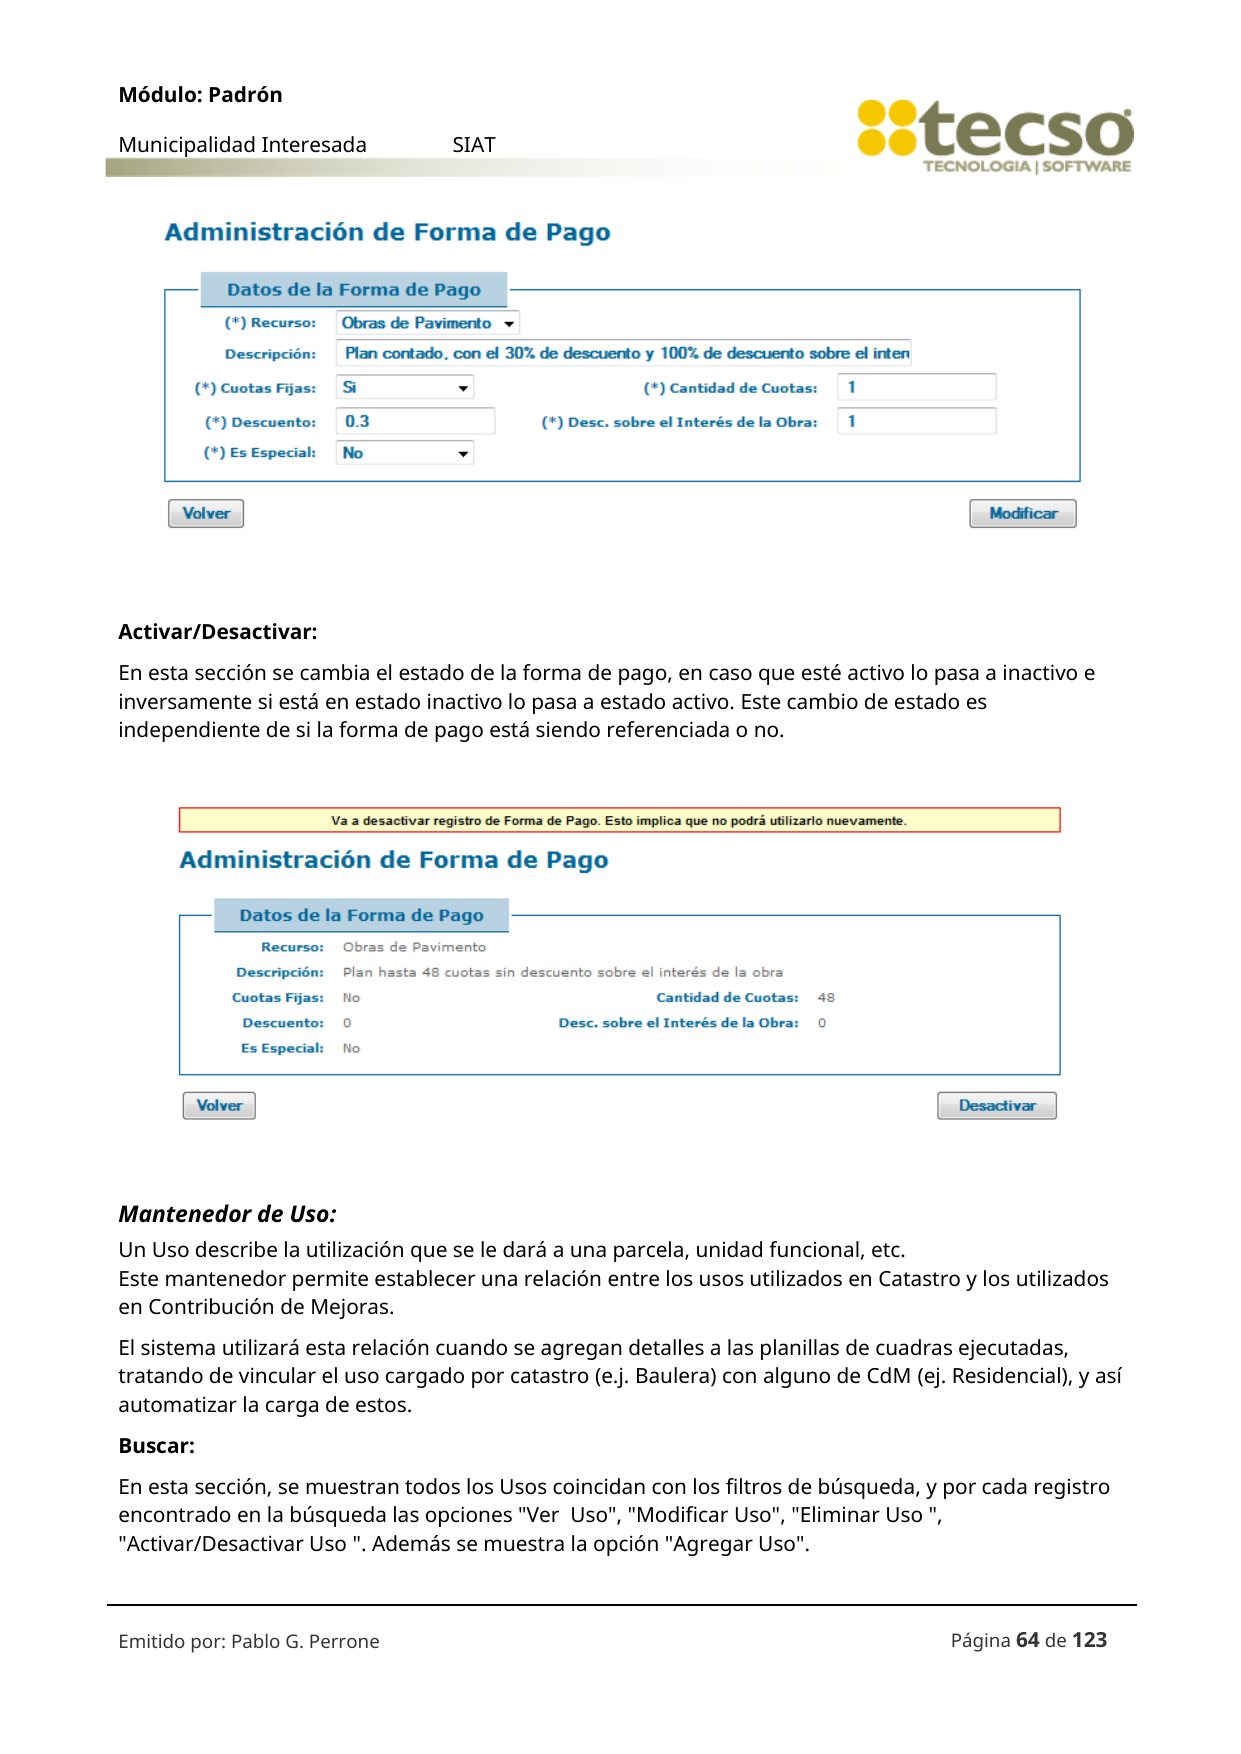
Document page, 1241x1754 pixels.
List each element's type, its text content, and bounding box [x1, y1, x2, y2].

text El sistema utilizará esta relación cuando se agregan detalles a las planillas de cuadras ejecutadas, tratando de vincular el uso cargado por catastro (e.j. Baulera) con alguno de CdM (ej. Residencial), y así automatizar la carga de estos. [118, 1333, 1122, 1418]
picture [146, 217, 1094, 536]
text Activar/Desactivar: [118, 617, 1122, 646]
picture [105, 100, 1134, 177]
text Un Uso describe la utilización que se le dará a una parcela, unidad funcional, etc. Este mantenedor permite establecer una relación entre los usos utilizados en Catastro y los utilizados en Contribución de Mejoras. [118, 1235, 1122, 1321]
subtitle Mantenedor de Uso: [118, 1198, 1122, 1229]
text En esta sección se cambia el estado de la forma de pago, en caso que esté activo lo pasa a inactivo e inversamente si está en estado inactivo lo pasa a estado activo. Este cambio de estado es independiente de si la forma de pago está siendo referenciada o no. [118, 658, 1122, 744]
text Buscar: [118, 1431, 1122, 1459]
text En esta sección, se muestran todos los Usos coincidan con los filtros de búsqueda, y por cada registro encontrado en la búsqueda las opciones "Ver Uso", "Modificar Uso", "Eliminar Uso ", "Activar/Desactivar Uso ". Además se muestra la opción "Agregar Uso". [118, 1472, 1122, 1557]
picture [164, 797, 1076, 1145]
